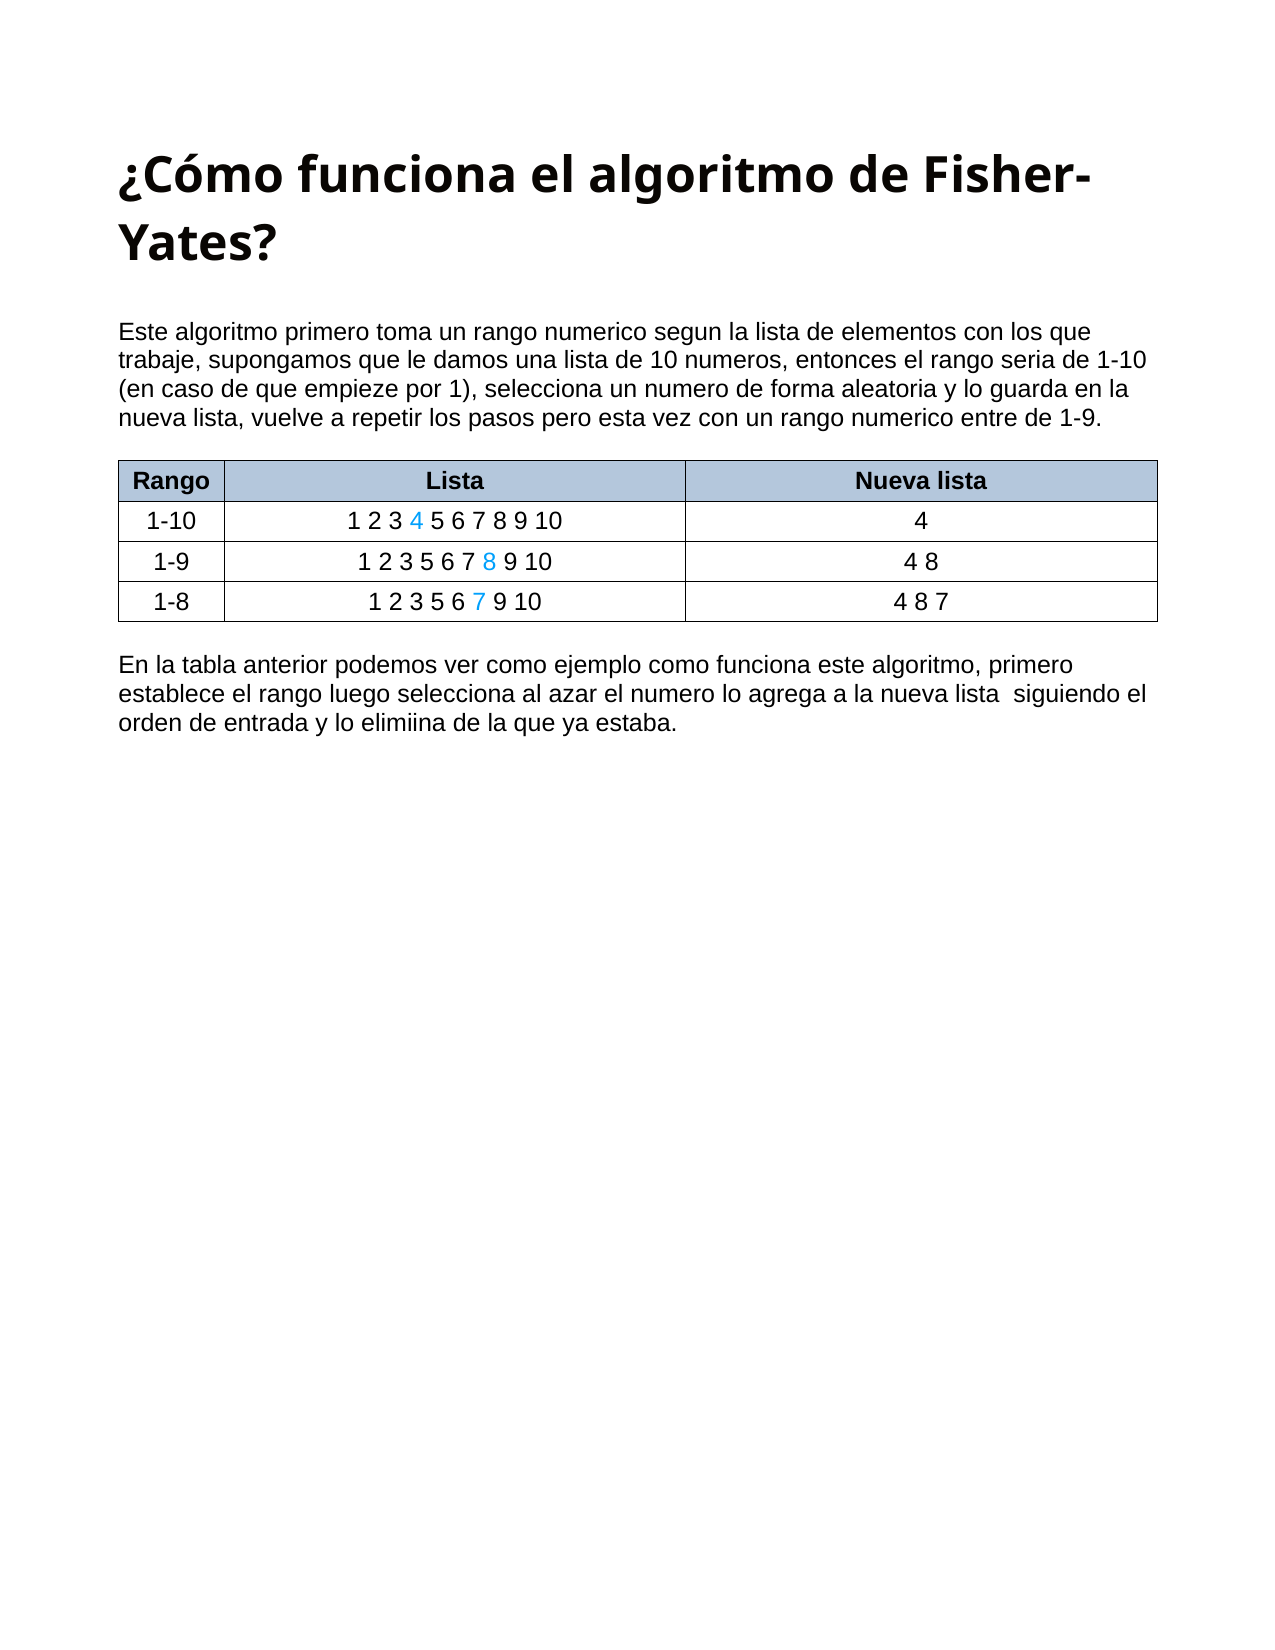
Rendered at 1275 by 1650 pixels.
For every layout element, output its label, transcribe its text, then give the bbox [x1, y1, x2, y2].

subtitle ¿Cómo funciona el algoritmo de Fisher-Yates? [118, 139, 1157, 275]
table_header Nueva lista [686, 461, 1157, 501]
table_cell 4 8 [686, 542, 1157, 581]
table_cell 1-9 [119, 542, 224, 581]
table_cell 1 2 3 5 6 7 8 9 10 [225, 542, 685, 581]
table_cell 1-10 [119, 502, 224, 541]
table_cell 4 8 7 [686, 582, 1157, 621]
table_cell 1 2 3 4 5 6 7 8 9 10 [225, 502, 685, 541]
table_cell 4 [686, 502, 1157, 541]
table_header Rango [119, 461, 224, 501]
table_header Lista [225, 461, 685, 501]
text En la tabla anterior podemos ver como ejemplo como funciona este algoritmo, primero establece el rango luego selecciona al azar el numero lo agrega a la nueva lista siguiendo el orden de entrada y lo elimiina de la que ya estaba. [118, 650, 1157, 737]
table_cell 1-8 [119, 582, 224, 621]
table_cell 1 2 3 5 6 7 9 10 [225, 582, 685, 621]
text Este algoritmo primero toma un rango numerico segun la lista de elementos con los que trabaje, supongamos que le damos una lista de 10 numeros, entonces el rango seria de 1-10 (en caso de que empieze por 1), selecciona un numero de forma aleatoria y lo guarda en la nueva lista, vuelve a repetir los pasos pero esta vez con un rango numerico entre de 1-9. [118, 316, 1157, 431]
